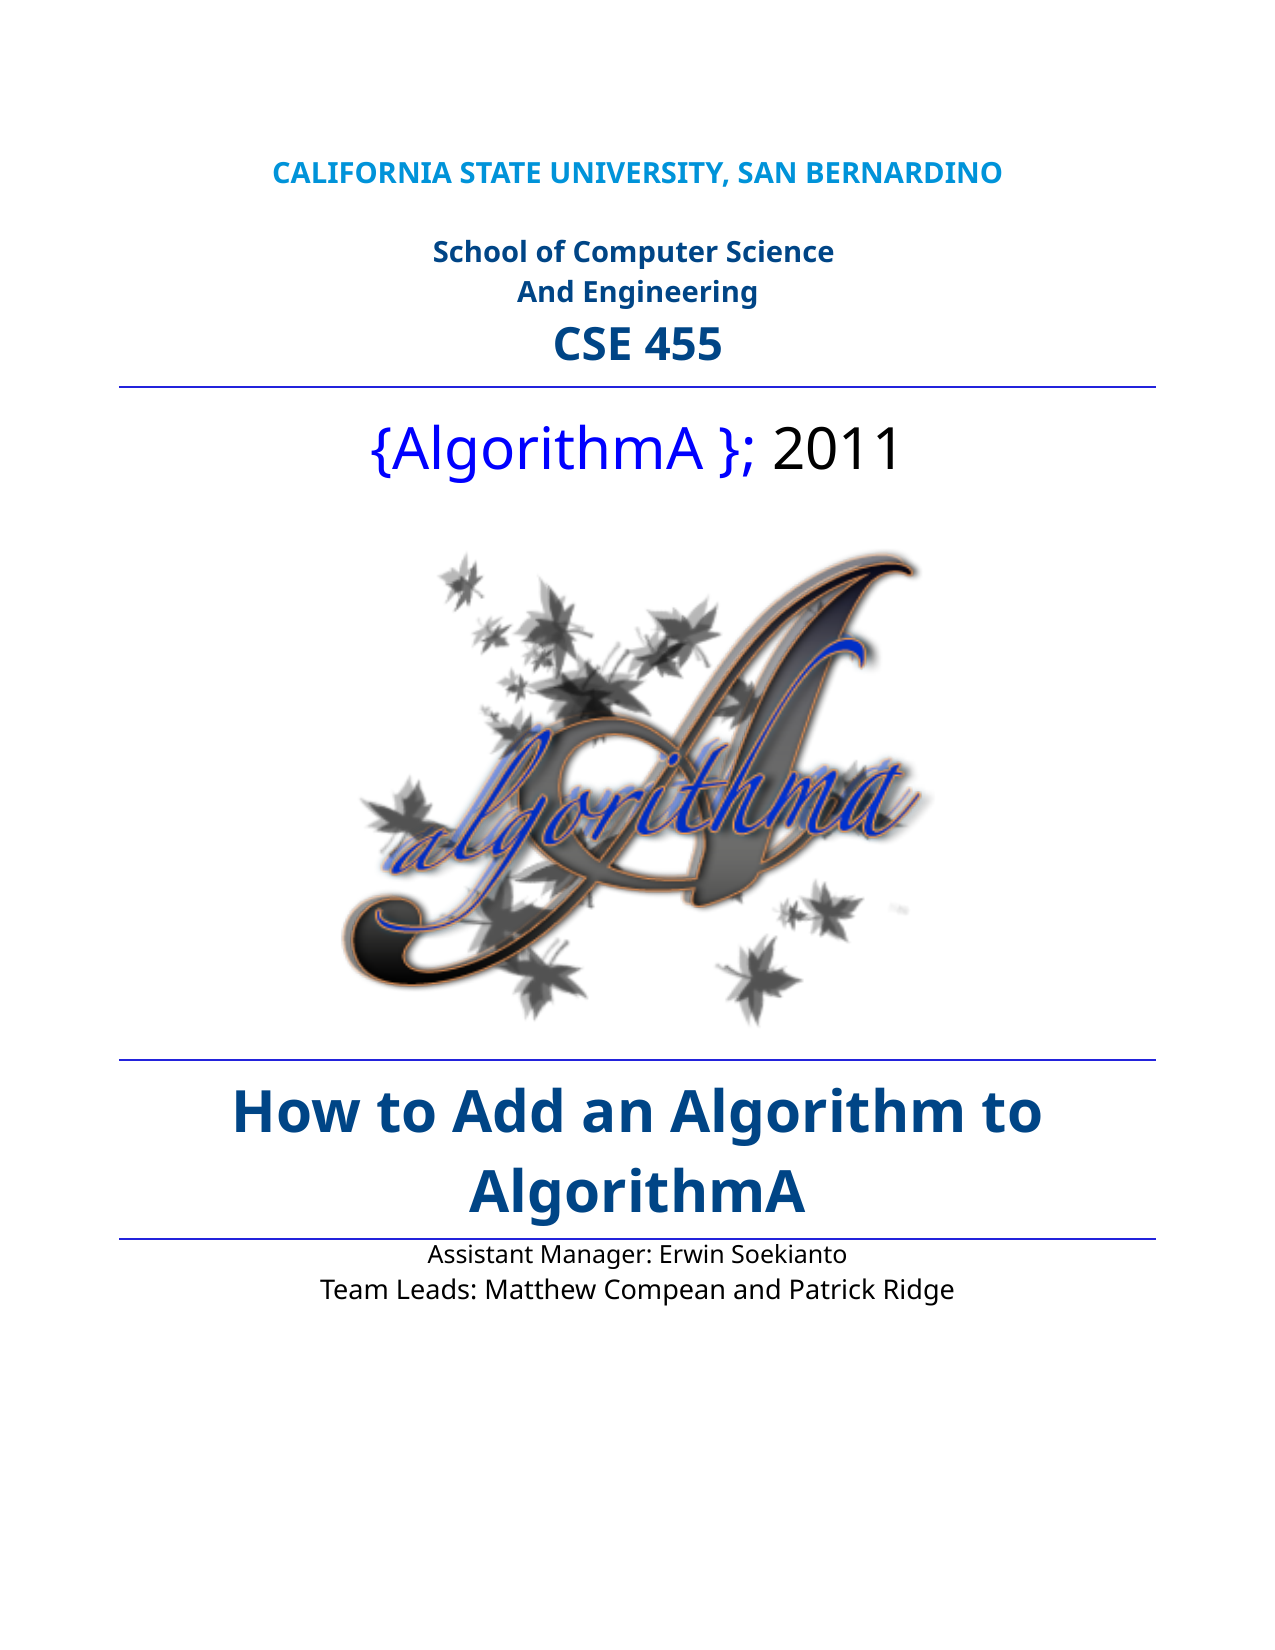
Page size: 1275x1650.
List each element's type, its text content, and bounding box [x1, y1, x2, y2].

text CALIFORNIA STATE UNIVERSITY, SAN BERNARDINO [118, 152, 1157, 192]
text CSE 455 [118, 311, 1157, 373]
picture [332, 494, 940, 1056]
text How to Add an Algorithm to AlgorithmA [128, 1070, 1147, 1229]
text School of Computer Science [118, 232, 1157, 271]
text And Engineering [118, 271, 1157, 311]
text Assistant Manager: Erwin Soekianto [118, 1236, 1157, 1270]
text Team Leads: Matthew Compean and Patrick Ridge [118, 1270, 1157, 1307]
text {AlgorithmA }; 2011 [118, 407, 1157, 487]
